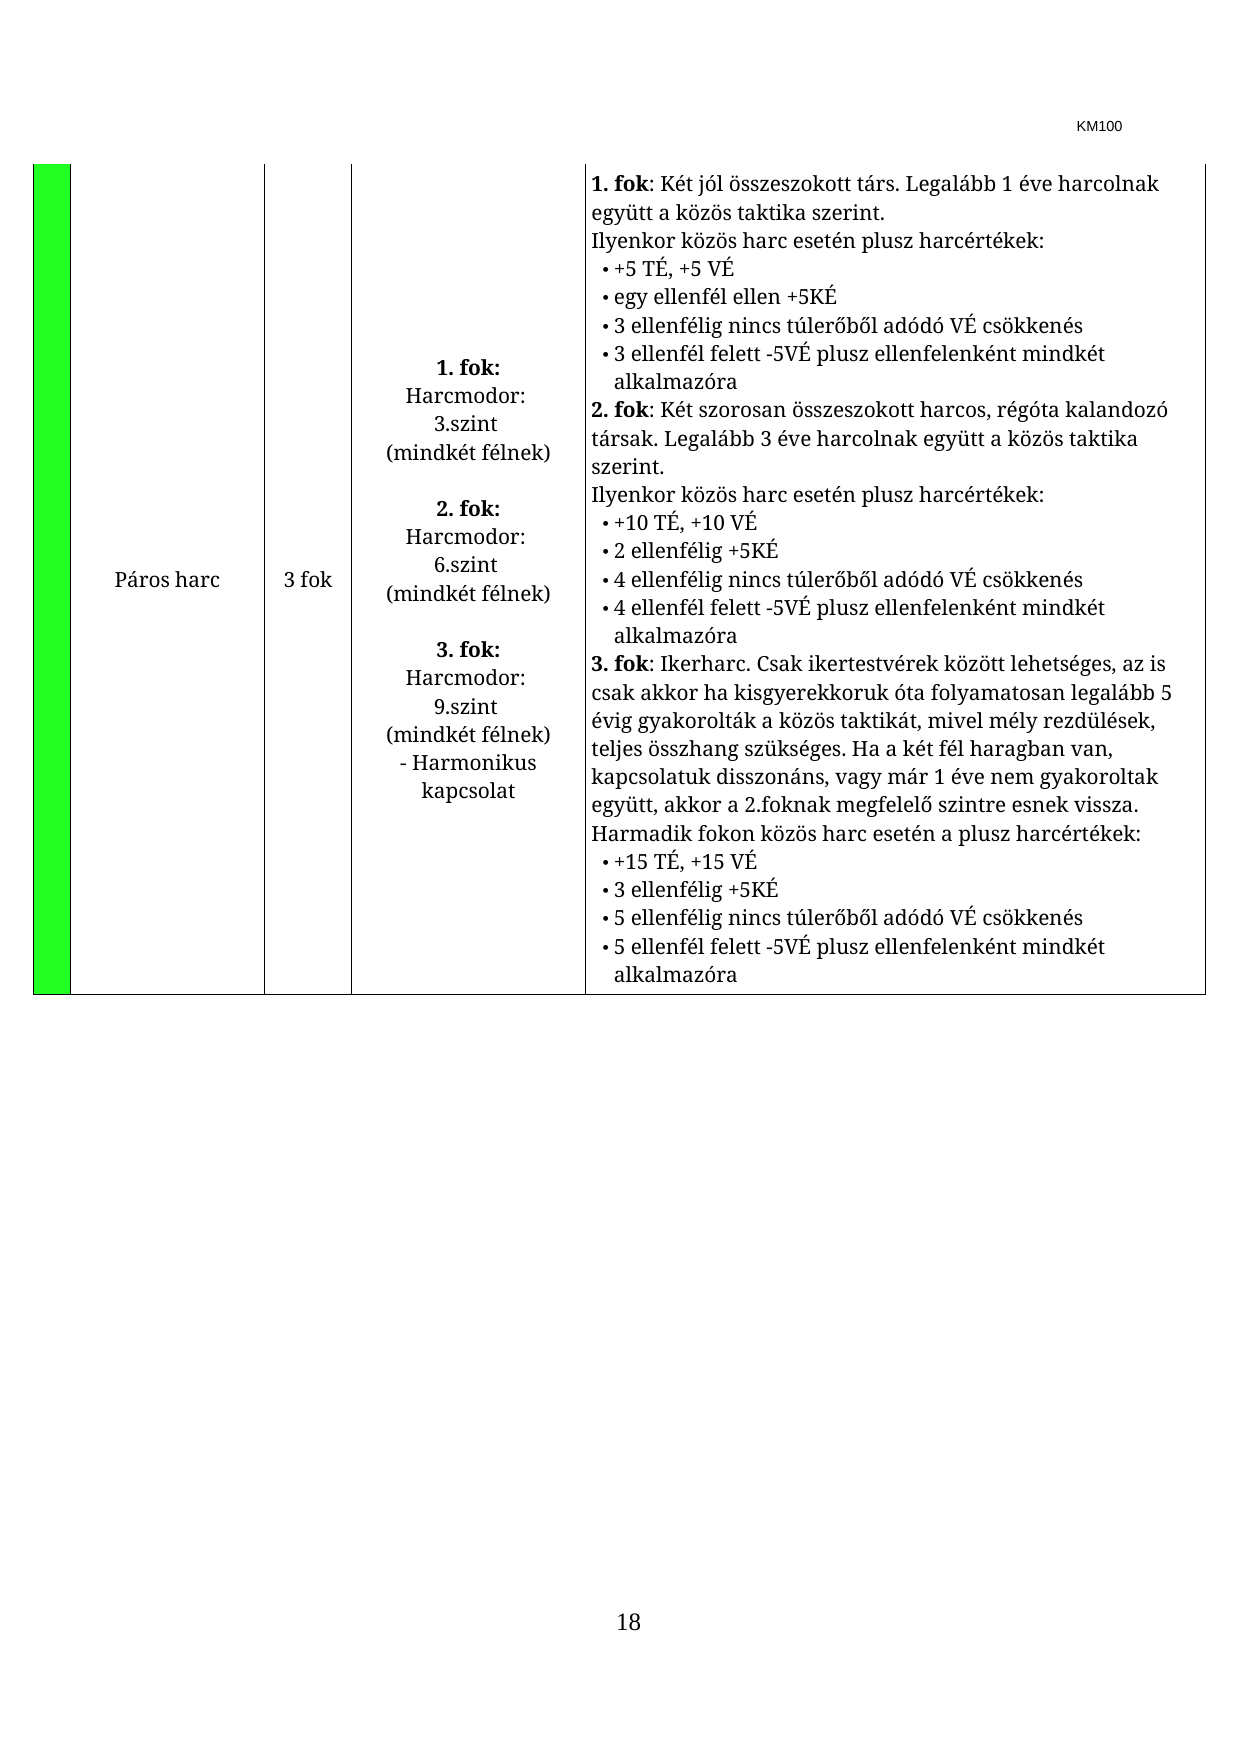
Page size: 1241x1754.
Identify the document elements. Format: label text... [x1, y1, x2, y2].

table_cell 1. fok: Harcmodor: 3.szint (mindkét félnek) 2. fok: Harcmodor: 6.szint (mindkét félnek) 3. fok: Harcmodor: 9.szint (mindkét félnek) - Harmonikus kapcsolat [352, 164, 585, 994]
table_cell [34, 164, 70, 994]
table_cell 1. fok: Két jól összeszokott társ. Legalább 1 éve harcolnak együtt a közös taktika szerint. Ilyenkor közös harc esetén plusz harcértékek: +5 TÉ, +5 VÉ egy ellenfél ellen +5KÉ 3 ellenfélig nincs túlerőből adódó VÉ csökkenés 3 ellenfél felett -5VÉ plusz ellenfelenként mindkét alkalmazóra 2. fok: Két szorosan összeszokott harcos, régóta kalandozó társak. Legalább 3 éve harcolnak együtt a közös taktika szerint. Ilyenkor közös harc esetén plusz harcértékek: +10 TÉ, +10 VÉ 2 ellenfélig +5KÉ 4 ellenfélig nincs túlerőből adódó VÉ csökkenés 4 ellenfél felett -5VÉ plusz ellenfelenként mindkét alkalmazóra 3. fok: Ikerharc. Csak ikertestvérek között lehetséges, az is csak akkor ha kisgyerekkoruk óta folyamatosan legalább 5 évig gyakorolták a közös taktikát, mivel mély rezdülések, teljes összhang szükséges. Ha a két fél haragban van, kapcsolatuk disszonáns, vagy már 1 éve nem gyakoroltak együtt, akkor a 2.foknak megfelelő szintre esnek vissza. Harmadik fokon közös harc esetén a plusz harcértékek: +15 TÉ, +15 VÉ 3 ellenfélig +5KÉ 5 ellenfélig nincs túlerőből adódó VÉ csökkenés 5 ellenfél felett -5VÉ plusz ellenfelenként mindkét alkalmazóra [586, 164, 1205, 994]
table_cell Páros harc [71, 164, 264, 994]
table_cell 3 fok [265, 164, 351, 994]
